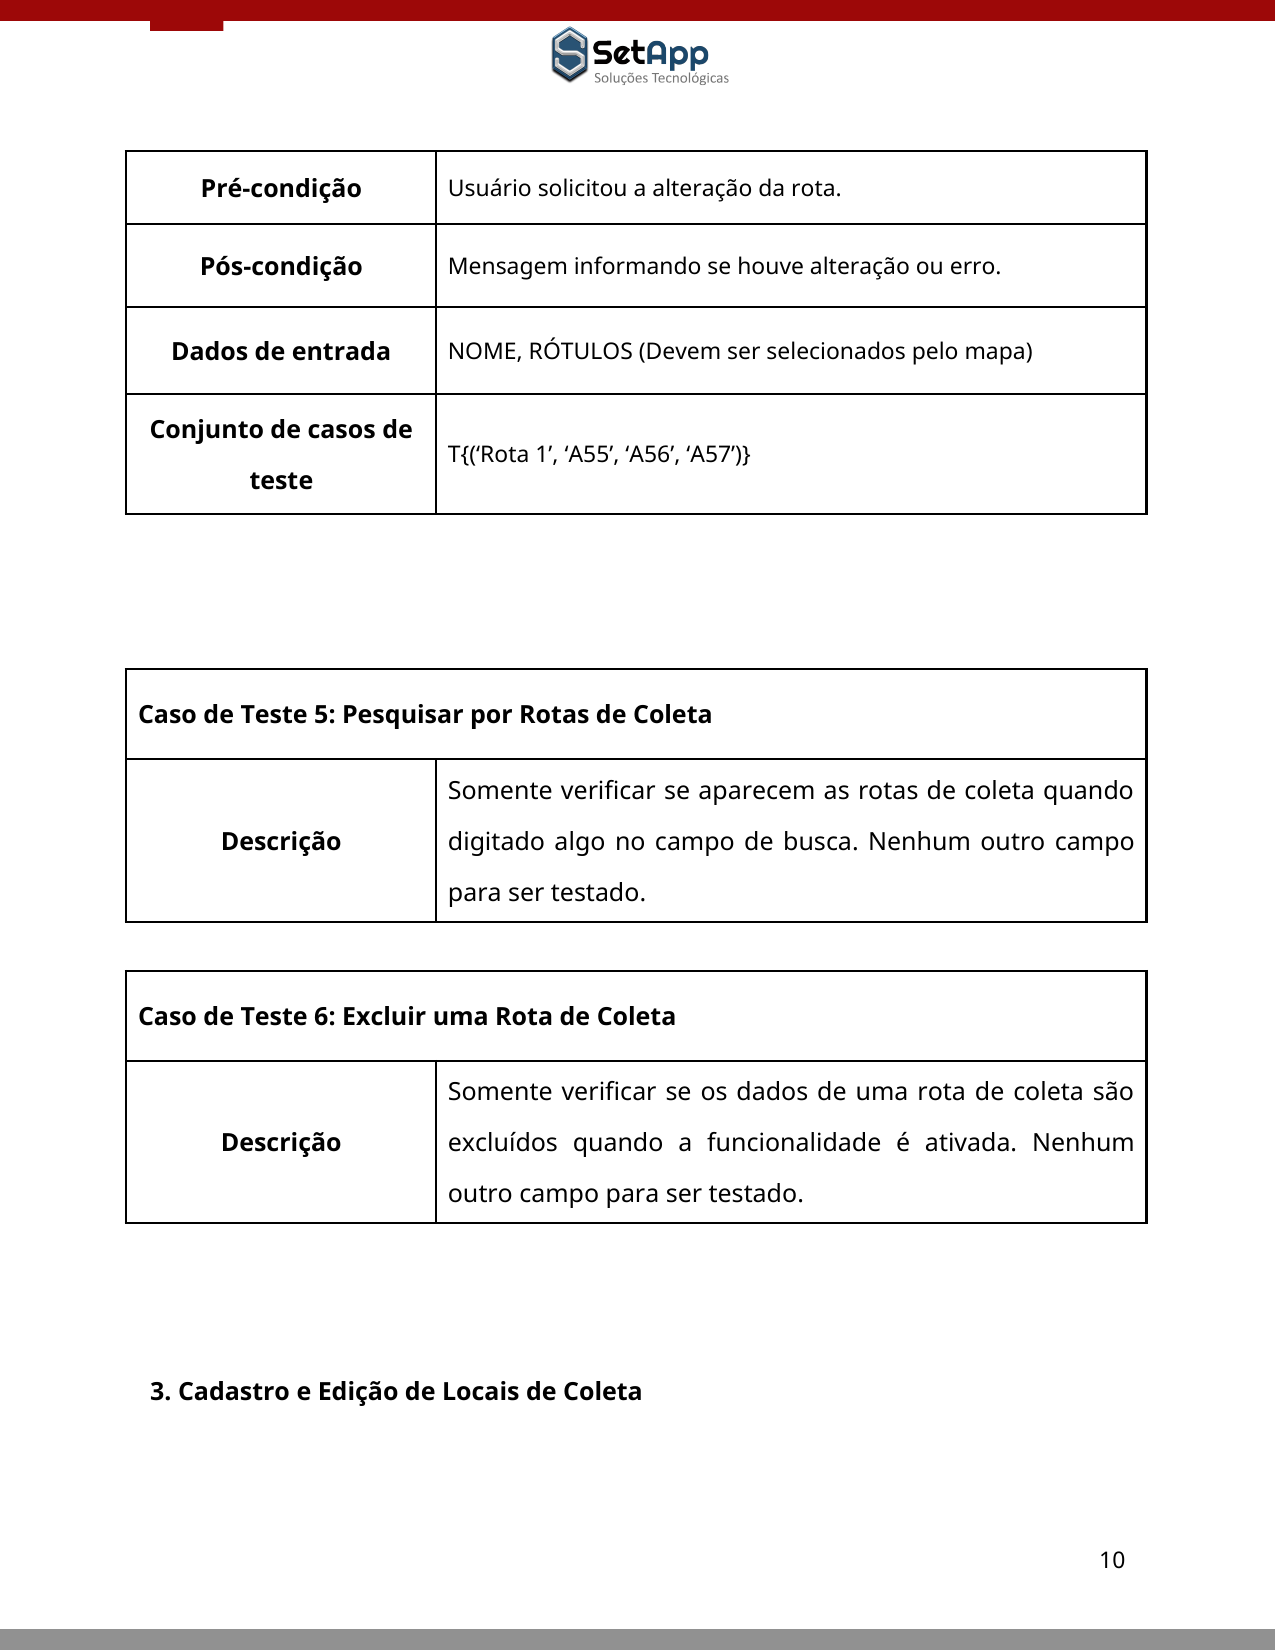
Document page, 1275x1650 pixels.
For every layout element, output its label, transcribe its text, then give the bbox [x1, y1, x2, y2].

table_cell Pós-condição [127, 225, 435, 306]
table_cell Usuário solicitou a alteração da rota. [437, 152, 1145, 223]
table_header Caso de Teste 6: Excluir uma Rota de Coleta [127, 972, 1145, 1060]
picture [545, 25, 730, 88]
table_cell Dados de entrada [127, 308, 435, 393]
table_cell Somente verificar se aparecem as rotas de coleta quando digitado algo no campo de busca. Nenhum outro campo para ser testado. [437, 760, 1145, 921]
table_cell NOME, RÓTULOS (Devem ser selecionados pelo mapa) [437, 308, 1145, 393]
table_cell Conjunto de casos de teste [127, 395, 435, 513]
picture [0, 1629, 1275, 1650]
text 3. Cadastro e Edição de Locais de Coleta [150, 1373, 1125, 1407]
table_cell Descrição [127, 1062, 435, 1222]
table_cell Descrição [127, 760, 435, 921]
table_cell Pré-condição [127, 152, 435, 223]
table_cell T{(‘Rota 1’, ‘A55’, ‘A56’, ‘A57’)} [437, 395, 1145, 513]
table_cell Mensagem informando se houve alteração ou erro. [437, 225, 1145, 306]
picture [0, 0, 1275, 31]
table_cell Somente verificar se os dados de uma rota de coleta são excluídos quando a funcionalidade é ativada. Nenhum outro campo para ser testado. [437, 1062, 1145, 1222]
table_header Caso de Teste 5: Pesquisar por Rotas de Coleta [127, 670, 1145, 758]
